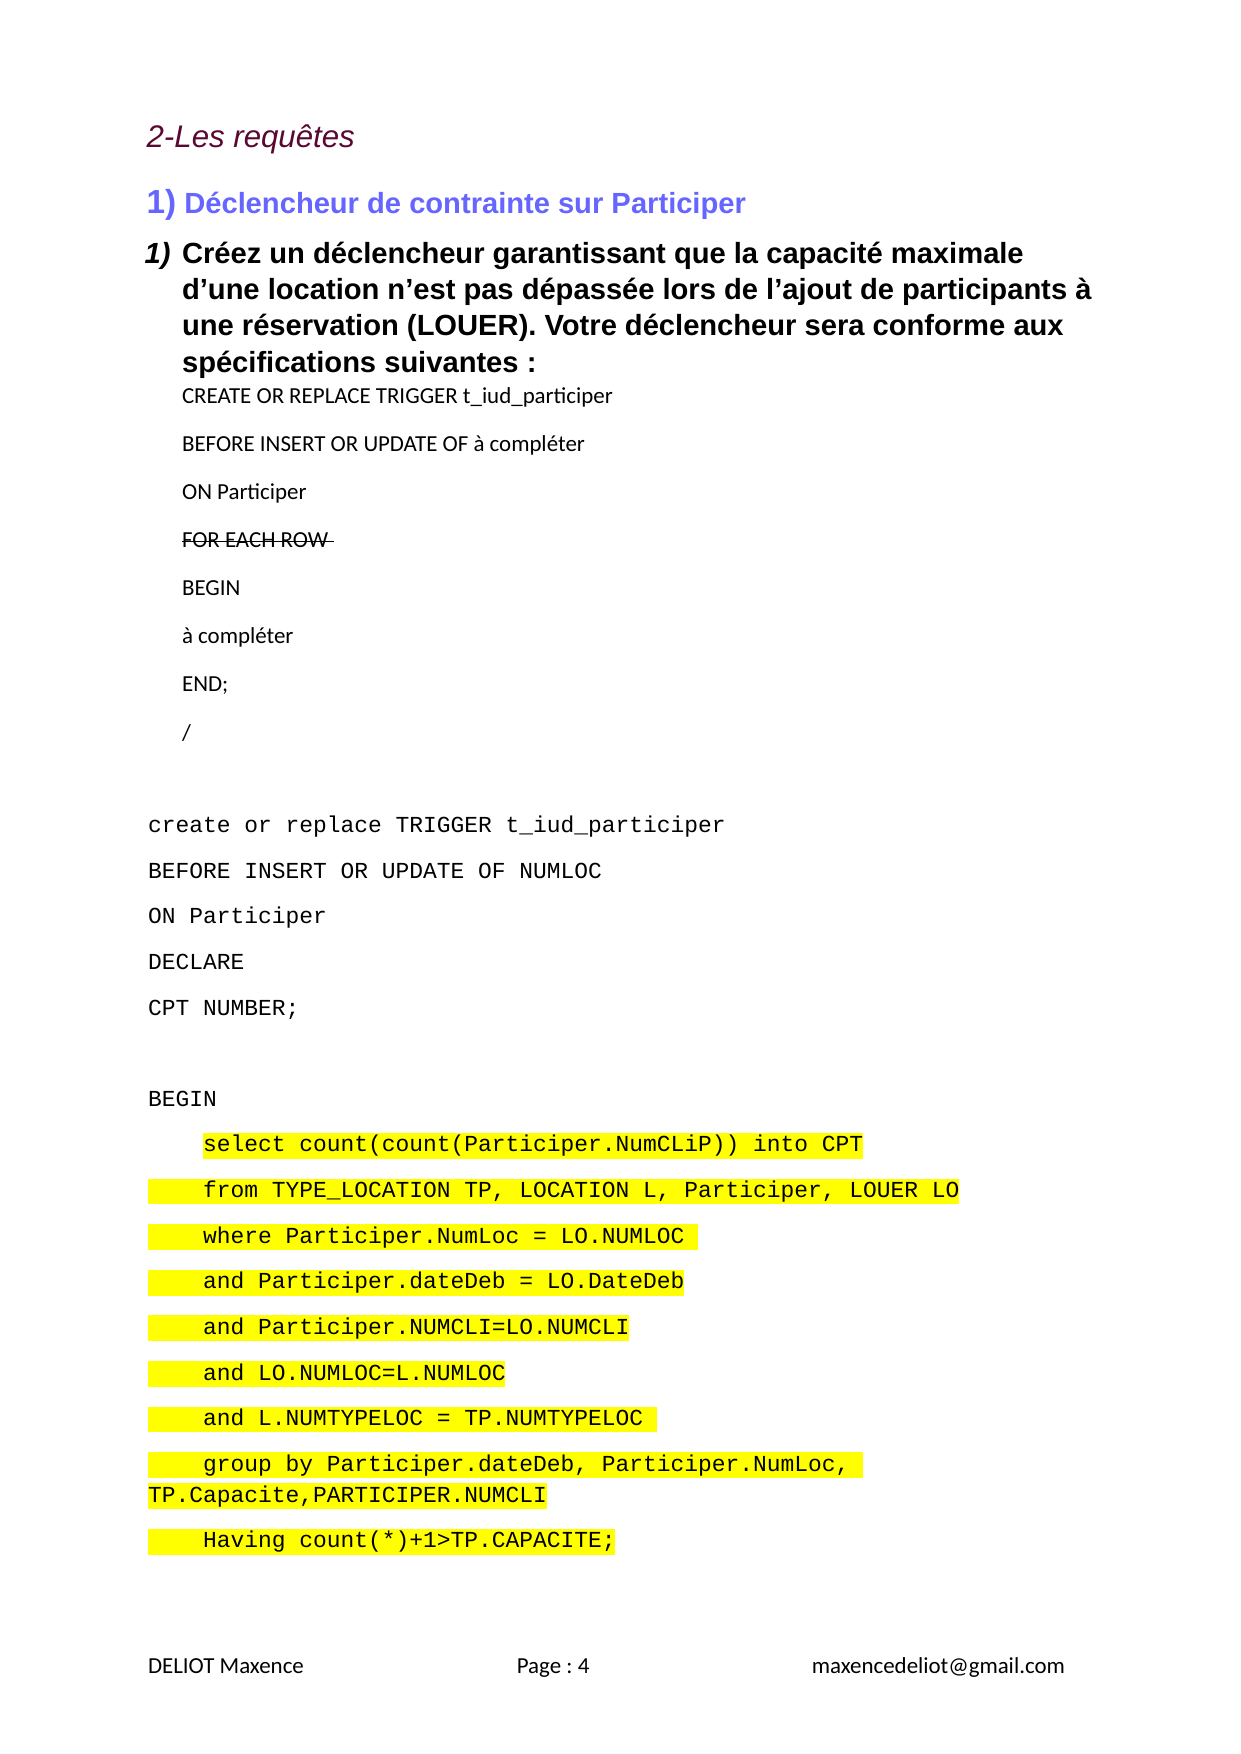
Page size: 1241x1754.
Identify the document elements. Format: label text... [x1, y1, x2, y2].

text and L.NUMTYPELOC = TP.NUMTYPELOC [148, 1407, 1093, 1432]
text ON Participer [148, 905, 1093, 931]
text and Participer.NUMCLI=LO.NUMCLI [148, 1315, 1093, 1341]
text select count(count(Participer.NumCLiP)) into CPT [148, 1133, 1093, 1159]
text CPT NUMBER; [148, 996, 1093, 1022]
text 2-Les requêtes [146, 118, 1093, 154]
subtitle 1) Déclencheur de contrainte sur Participer [146, 182, 1093, 220]
list FOR EACH ROW [144, 525, 1093, 553]
list BEFORE INSERT OR UPDATE OF à compléter [144, 429, 1093, 457]
list ON Participer [144, 477, 1093, 505]
list à compléter [144, 621, 1093, 649]
text Having count(*)+1>TP.CAPACITE; [148, 1529, 1093, 1555]
list Créez un déclencheur garantissant que la capacité maximale d’une location n’est pas dépassée lors de l’ajout de participants à une réservation (LOUER). Votre déclencheur sera conforme aux spécifications suivantes : [144, 236, 1093, 378]
text and LO.NUMLOC=L.NUMLOC [148, 1361, 1093, 1387]
list END; [144, 669, 1093, 697]
list CREATE OR REPLACE TRIGGER t_iud_participer [144, 381, 1093, 409]
text from TYPE_LOCATION TP, LOCATION L, Participer, LOUER LO [148, 1178, 1093, 1204]
text create or replace TRIGGER t_iud_participer [148, 813, 1093, 839]
text group by Participer.dateDeb, Participer.NumLoc, TP.Capacite,PARTICIPER.NUMCLI [148, 1452, 1093, 1509]
text DECLARE [148, 950, 1093, 976]
list BEGIN [144, 573, 1093, 601]
list / [144, 718, 1093, 746]
text BEFORE INSERT OR UPDATE OF NUMLOC [148, 859, 1093, 885]
text where Participer.NumLoc = LO.NUMLOC [148, 1224, 1093, 1250]
text BEGIN [148, 1087, 1093, 1113]
text and Participer.dateDeb = LO.DateDeb [148, 1270, 1093, 1296]
